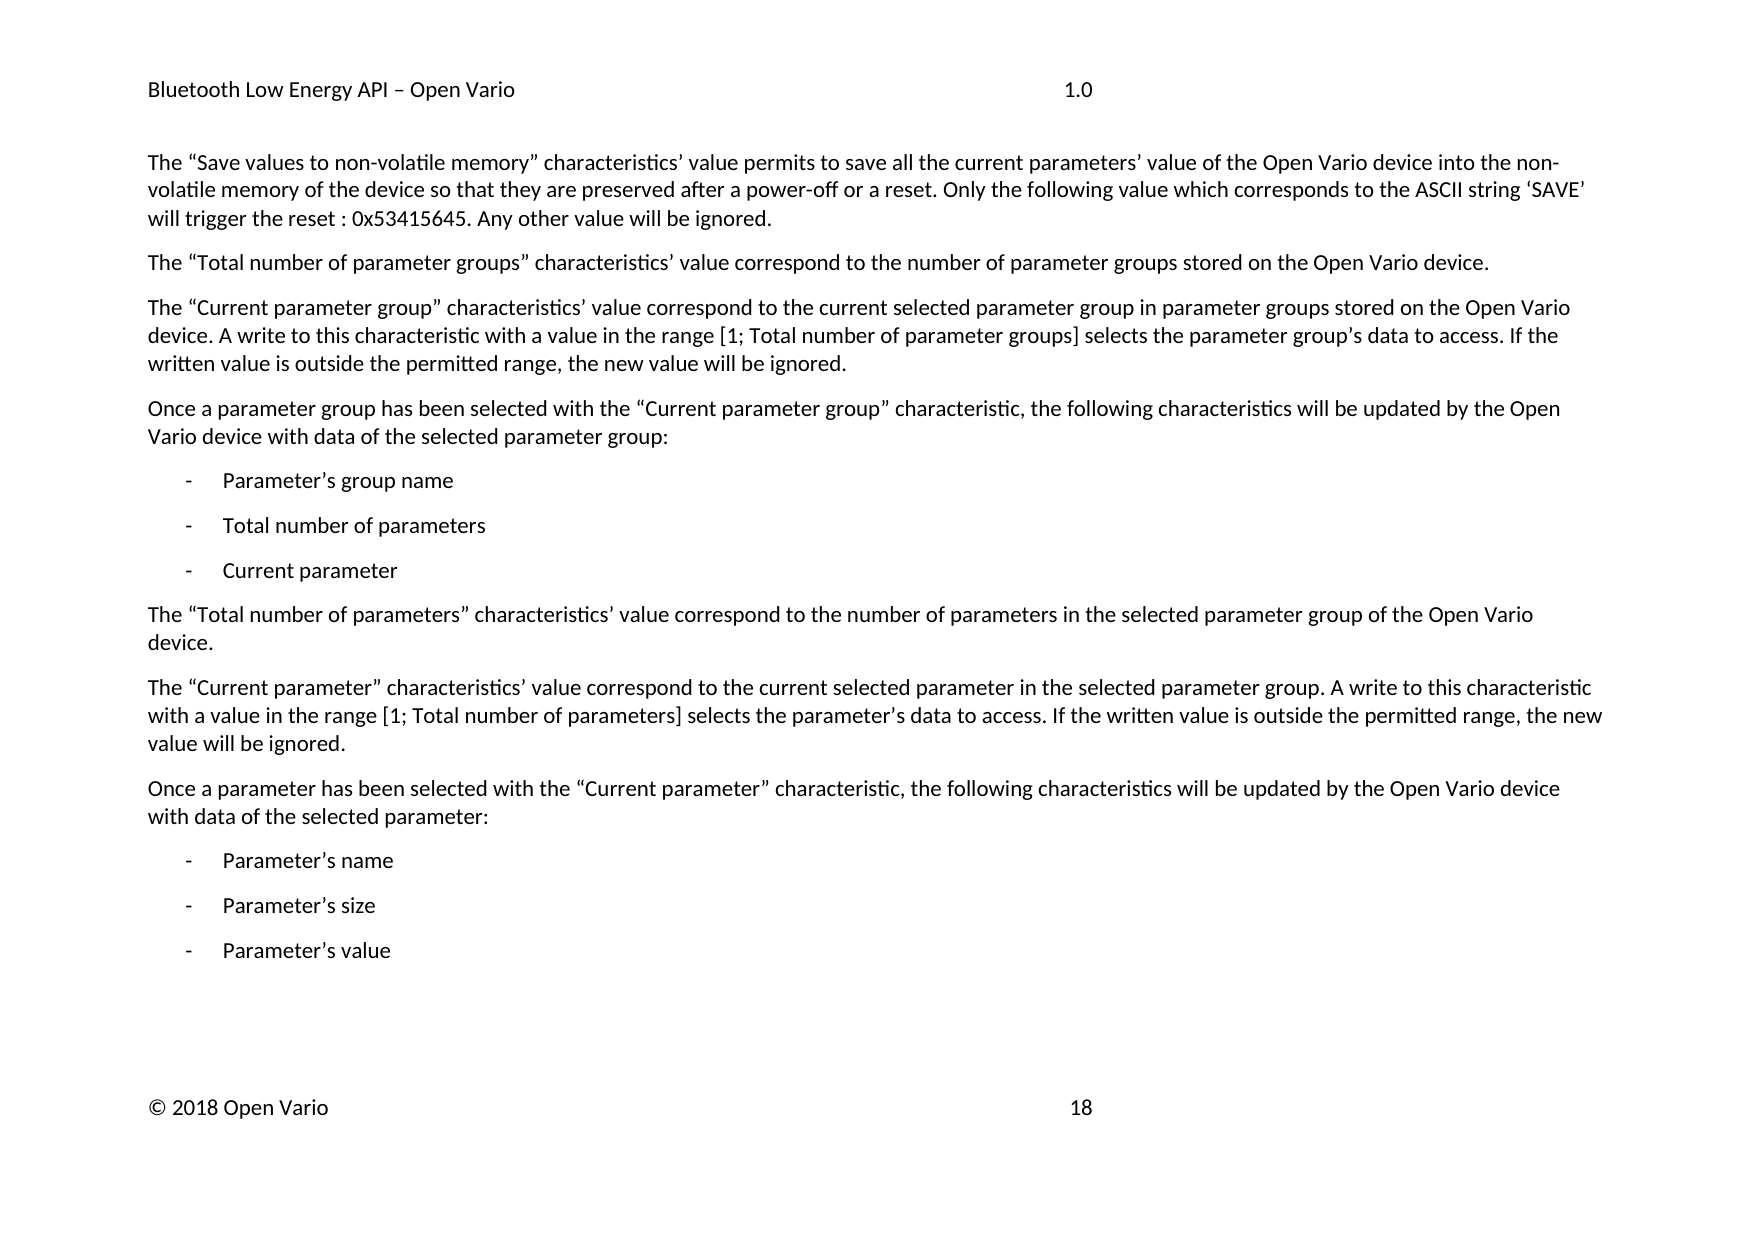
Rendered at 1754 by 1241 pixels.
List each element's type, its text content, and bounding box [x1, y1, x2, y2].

text The “Save values to non-volatile memory” characteristics’ value permits to save all the current parameters’ value of the Open Vario device into the non-volatile memory of the device so that they are preserved after a power-off or a reset. Only the following value which corresponds to the ASCII string ‘SAVE’ will trigger the reset : 0x53415645. Any other value will be ignored. [148, 148, 1606, 232]
list Parameter’s value [185, 936, 1606, 964]
text The “Total number of parameters” characteristics’ value correspond to the number of parameters in the selected parameter group of the Open Vario device. [148, 601, 1606, 657]
text The “Current parameter group” characteristics’ value correspond to the current selected parameter group in parameter groups stored on the Open Vario device. A write to this characteristic with a value in the range [1; Total number of parameter groups] selects the parameter group’s data to access. If the written value is outside the permitted range, the new value will be ignored. [148, 293, 1606, 377]
list Parameter’s group name [185, 466, 1606, 494]
text The “Current parameter” characteristics’ value correspond to the current selected parameter in the selected parameter group. A write to this characteristic with a value in the range [1; Total number of parameters] selects the parameter’s data to access. If the written value is outside the permitted range, the new value will be ignored. [148, 673, 1606, 757]
list Total number of parameters [185, 511, 1606, 539]
text Once a parameter group has been selected with the “Current parameter group” characteristic, the following characteristics will be updated by the Open Vario device with data of the selected parameter group: [148, 394, 1606, 450]
text Once a parameter has been selected with the “Current parameter” characteristic, the following characteristics will be updated by the Open Vario device with data of the selected parameter: [148, 774, 1606, 830]
list Current parameter [185, 556, 1606, 584]
list Parameter’s size [185, 891, 1606, 919]
text The “Total number of parameter groups” characteristics’ value correspond to the number of parameter groups stored on the Open Vario device. [148, 248, 1606, 276]
list Parameter’s name [185, 847, 1606, 875]
